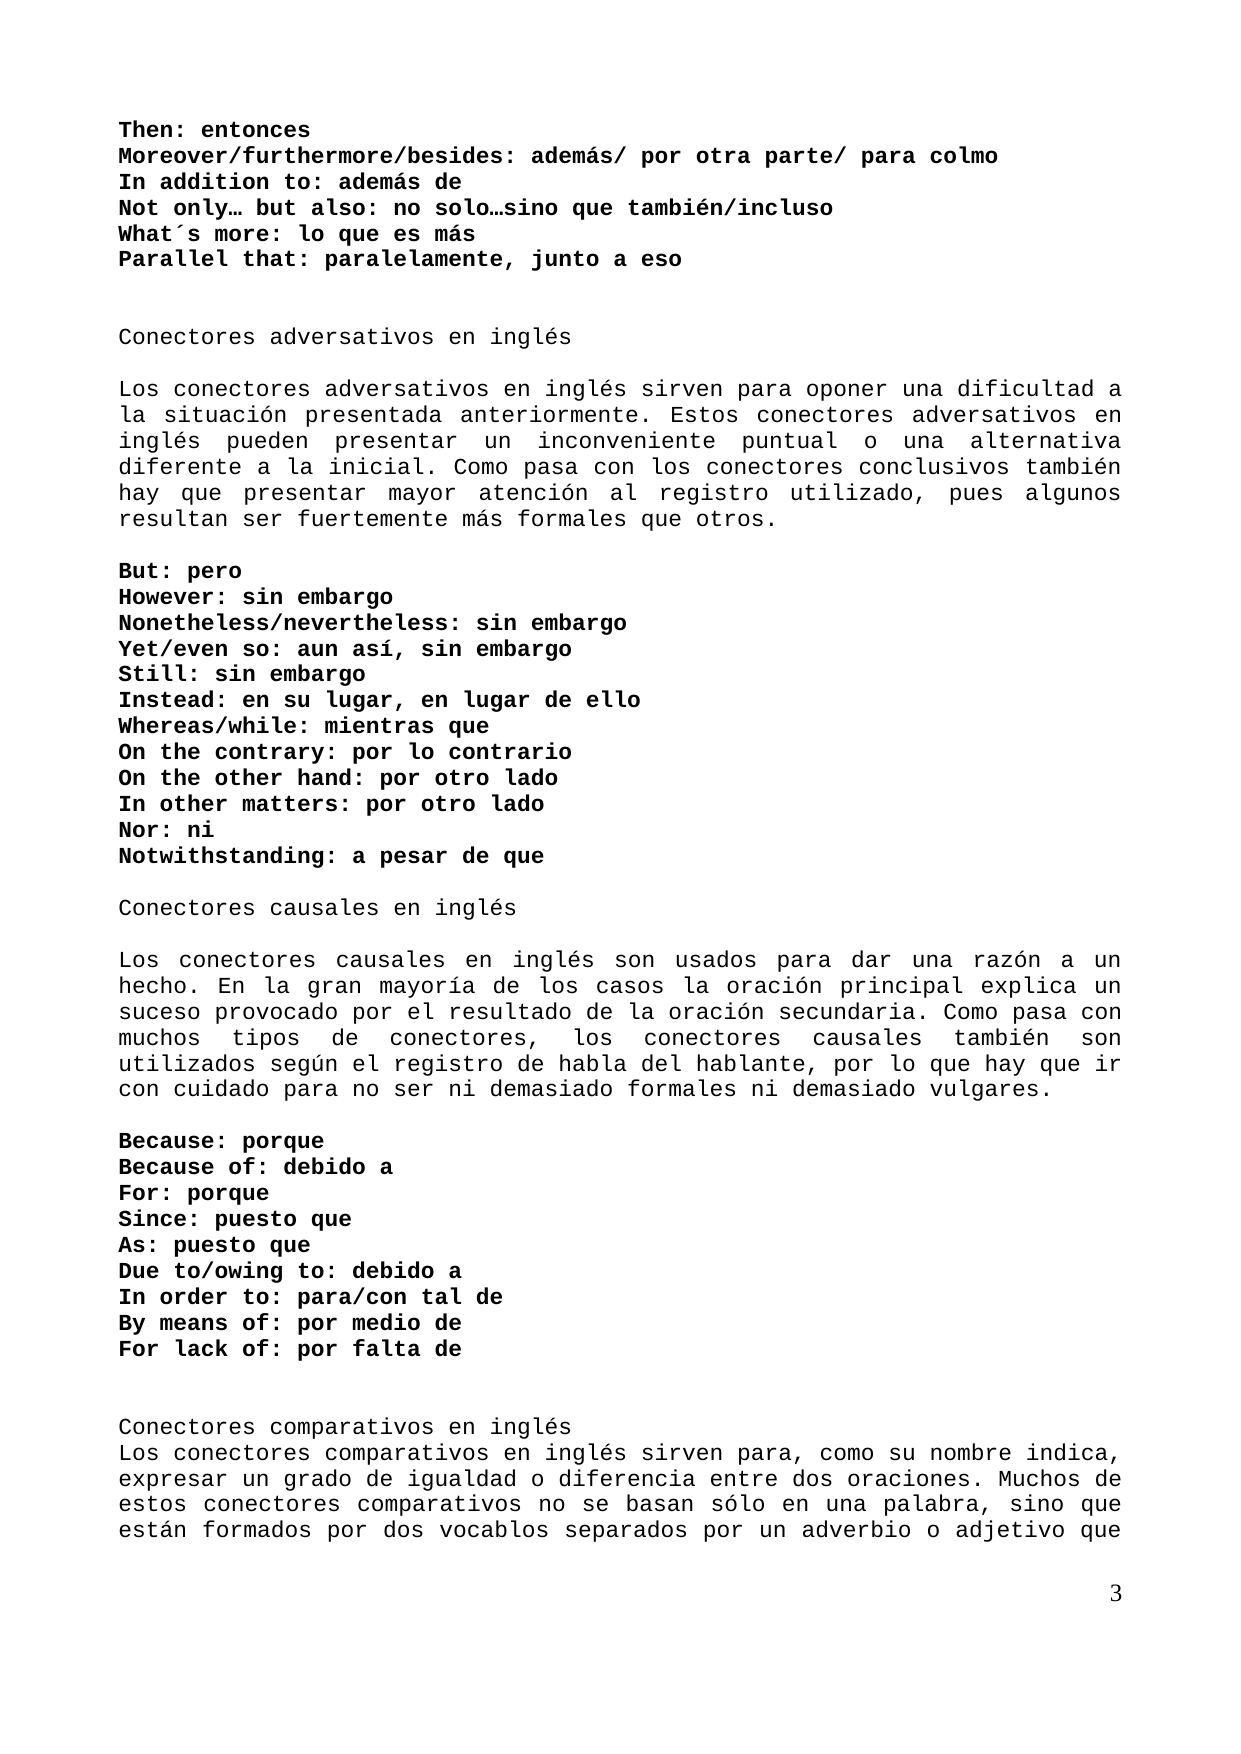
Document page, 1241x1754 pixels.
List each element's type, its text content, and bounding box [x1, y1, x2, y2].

text For: porque [118, 1182, 1122, 1207]
text However: sin embargo [118, 585, 1122, 611]
text Because of: debido a [118, 1156, 1122, 1182]
text Then: entonces [118, 118, 1122, 144]
text On the other hand: por otro lado [118, 767, 1122, 792]
text As: puesto que [118, 1233, 1122, 1259]
text In order to: para/con tal de [118, 1285, 1122, 1311]
text Los conectores adversativos en inglés sirven para oponer una dificultad a la situación presentada anteriormente. Estos conectores adversativos en inglés pueden presentar un inconveniente puntual o una alternativa diferente a la inicial. Como pasa con los conectores conclusivos también hay que presentar mayor atención al registro utilizado, pues algunos resultan ser fuertemente más formales que otros. [118, 377, 1122, 533]
text Since: puesto que [118, 1207, 1122, 1233]
text Because: porque [118, 1130, 1122, 1156]
text Whereas/while: mientras que [118, 715, 1122, 741]
text Nor: ni [118, 818, 1122, 844]
text Parallel that: paralelamente, junto a eso [118, 248, 1122, 274]
text Notwithstanding: a pesar de que [118, 844, 1122, 870]
text Not only… but also: no solo…sino que también/incluso [118, 196, 1122, 222]
text Conectores adversativos en inglés [118, 326, 1122, 352]
text In other matters: por otro lado [118, 792, 1122, 818]
text On the contrary: por lo contrario [118, 741, 1122, 767]
text Los conectores comparativos en inglés sirven para, como su nombre indica, expresar un grado de igualdad o diferencia entre dos oraciones. Muchos de estos conectores comparativos no se basan sólo en una palabra, sino que están formados por dos vocablos separados por un adverbio o adjetivo que [118, 1441, 1122, 1545]
text Conectores causales en inglés [118, 896, 1122, 922]
text Conectores comparativos en inglés [118, 1415, 1122, 1441]
text Los conectores causales en inglés son usados para dar una razón a un hecho. En la gran mayoría de los casos la oración principal explica un suceso provocado por el resultado de la oración secundaria. Como pasa con muchos tipos de conectores, los conectores causales también son utilizados según el registro de habla del hablante, por lo que hay que ir con cuidado para no ser ni demasiado formales ni demasiado vulgares. [118, 948, 1122, 1104]
text Due to/owing to: debido a [118, 1259, 1122, 1285]
text Instead: en su lugar, en lugar de ello [118, 689, 1122, 715]
text In addition to: además de [118, 170, 1122, 196]
text By means of: por medio de [118, 1311, 1122, 1337]
text But: pero [118, 559, 1122, 585]
text Yet/even so: aun así, sin embargo [118, 637, 1122, 663]
text Nonetheless/nevertheless: sin embargo [118, 611, 1122, 637]
text What´s more: lo que es más [118, 222, 1122, 248]
text Moreover/furthermore/besides: además/ por otra parte/ para colmo [118, 144, 1122, 170]
text Still: sin embargo [118, 663, 1122, 689]
text For lack of: por falta de [118, 1337, 1122, 1363]
